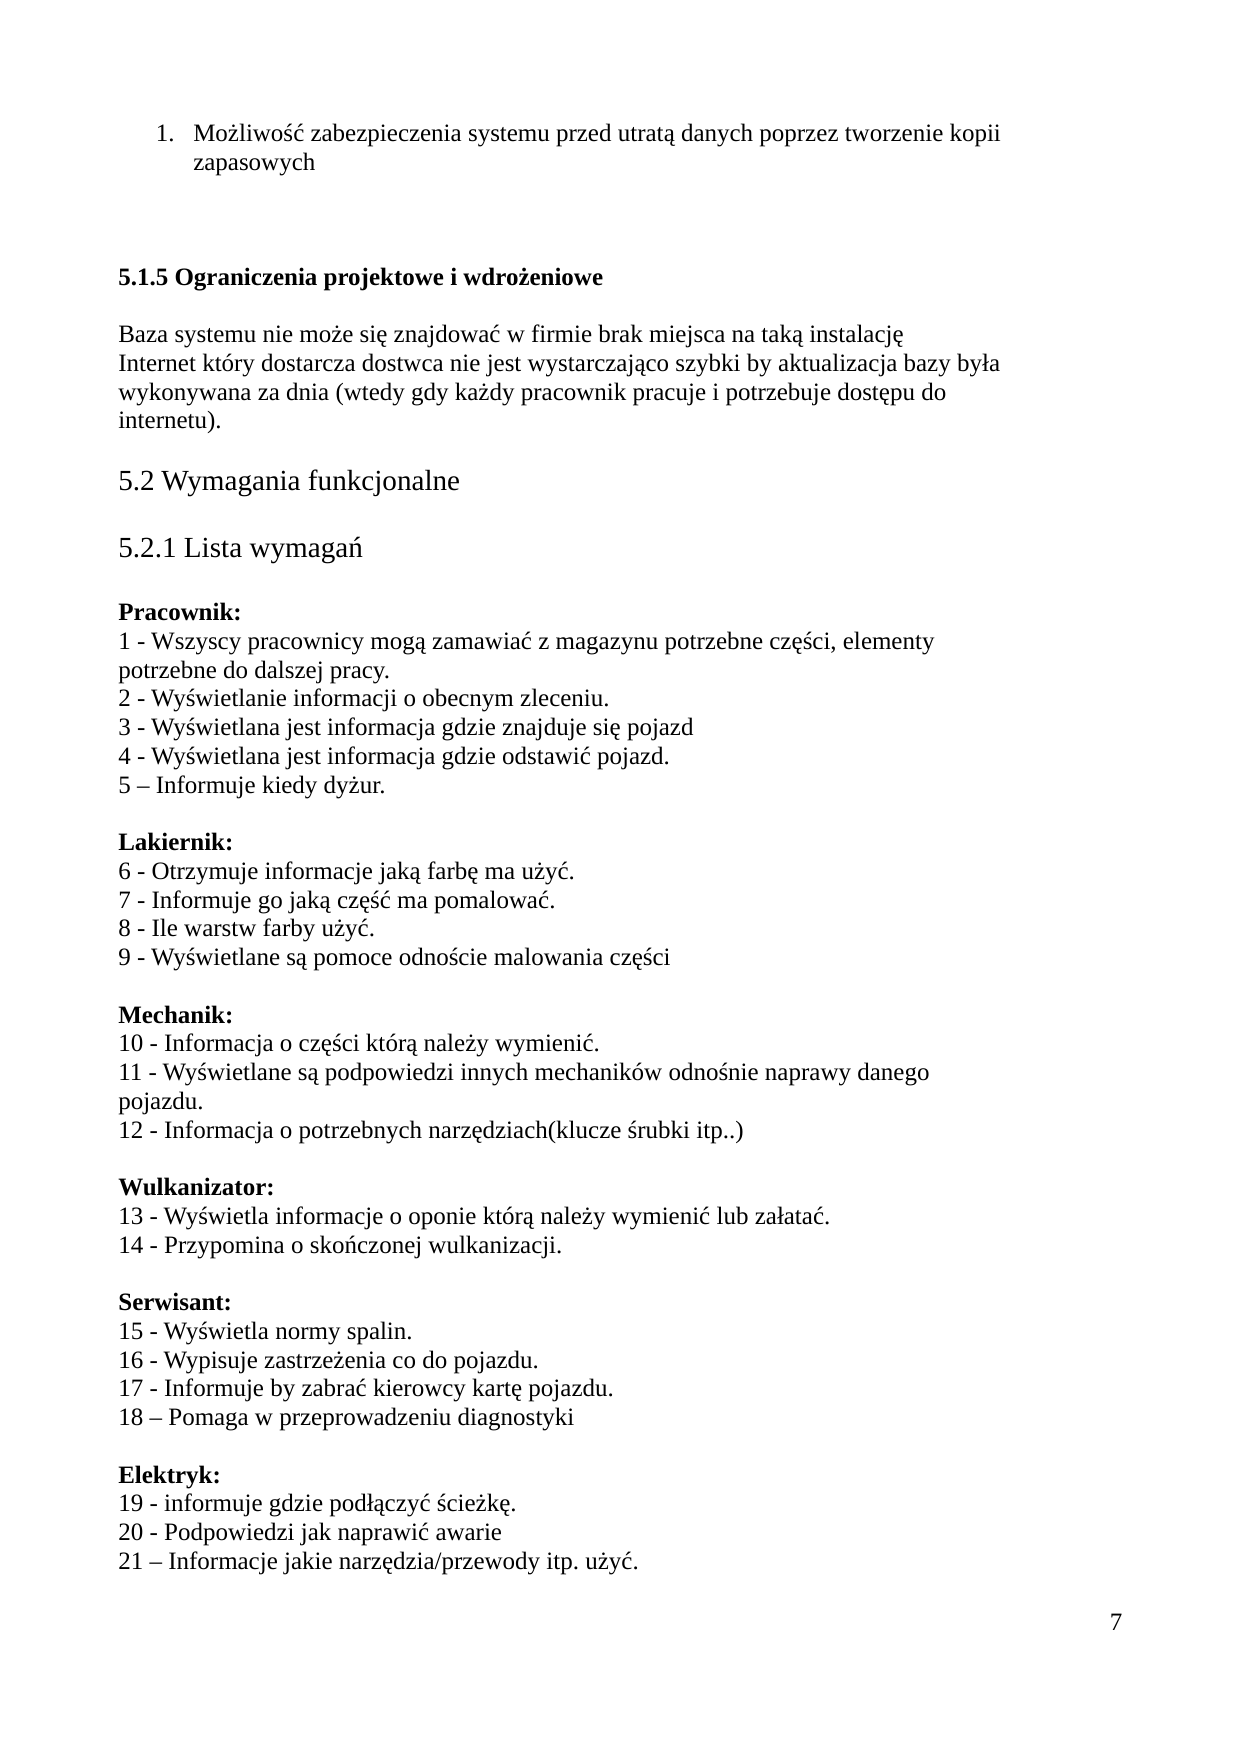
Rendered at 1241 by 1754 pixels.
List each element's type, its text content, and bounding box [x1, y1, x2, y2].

text 13 - Wyświetla informacje o oponie którą należy wymienić lub załatać. [118, 1201, 1122, 1230]
text Serwisant: [118, 1287, 1122, 1316]
text Lakiernik: [118, 827, 1122, 856]
text 4 - Wyświetlana jest informacja gdzie odstawić pojazd. [118, 741, 1122, 770]
text 15 - Wyświetla normy spalin. [118, 1316, 1122, 1345]
text 5 – Informuje kiedy dyżur. [118, 770, 1122, 798]
text Elektryk: [118, 1460, 1122, 1488]
text 14 - Przypomina o skończonej wulkanizacji. [118, 1230, 1122, 1258]
text 19 - informuje gdzie podłączyć ścieżkę. [118, 1488, 1122, 1517]
text wykonywana za dnia (wtedy gdy każdy pracownik pracuje i potrzebuje dostępu do [118, 377, 1122, 406]
text potrzebne do dalszej pracy. [118, 655, 1122, 683]
text 5.1.5 Ograniczenia projektowe i wdrożeniowe [118, 262, 1122, 291]
text 5.2 Wymagania funkcjonalne [118, 463, 1122, 497]
text Mechanik: [118, 1000, 1122, 1028]
text 12 - Informacja o potrzebnych narzędziach(klucze śrubki itp..) [118, 1115, 1122, 1143]
text 9 - Wyświetlane są pomoce odnoście malowania części [118, 942, 1122, 971]
text 7 - Informuje go jaką część ma pomalować. [118, 885, 1122, 913]
text 8 - Ile warstw farby użyć. [118, 913, 1122, 942]
text 11 - Wyświetlane są podpowiedzi innych mechaników odnośnie naprawy danego [118, 1057, 1122, 1086]
text 3 - Wyświetlana jest informacja gdzie znajduje się pojazd [118, 712, 1122, 741]
list Możliwość zabezpieczenia systemu przed utratą danych poprzez tworzenie kopii zapasowych [156, 118, 1122, 176]
text 2 - Wyświetlanie informacji o obecnym zleceniu. [118, 683, 1122, 712]
text Internet który dostarcza dostwca nie jest wystarczająco szybki by aktualizacja bazy była [118, 348, 1122, 377]
text 5.2.1 Lista wymagań [118, 530, 1122, 564]
text Wulkanizator: [118, 1172, 1122, 1201]
text 18 – Pomaga w przeprowadzeniu diagnostyki [118, 1402, 1122, 1431]
text pojazdu. [118, 1086, 1122, 1115]
text Pracownik: [118, 597, 1122, 626]
text Baza systemu nie może się znajdować w firmie brak miejsca na taką instalację [118, 319, 1122, 348]
text 10 - Informacja o części którą należy wymienić. [118, 1028, 1122, 1057]
text 20 - Podpowiedzi jak naprawić awarie [118, 1517, 1122, 1546]
text 21 – Informacje jakie narzędzia/przewody itp. użyć. [118, 1546, 1122, 1575]
text 1 - Wszyscy pracownicy mogą zamawiać z magazynu potrzebne części, elementy [118, 626, 1122, 655]
text 6 - Otrzymuje informacje jaką farbę ma użyć. [118, 856, 1122, 885]
text 17 - Informuje by zabrać kierowcy kartę pojazdu. [118, 1373, 1122, 1402]
text internetu). [118, 406, 1122, 434]
text 16 - Wypisuje zastrzeżenia co do pojazdu. [118, 1345, 1122, 1373]
